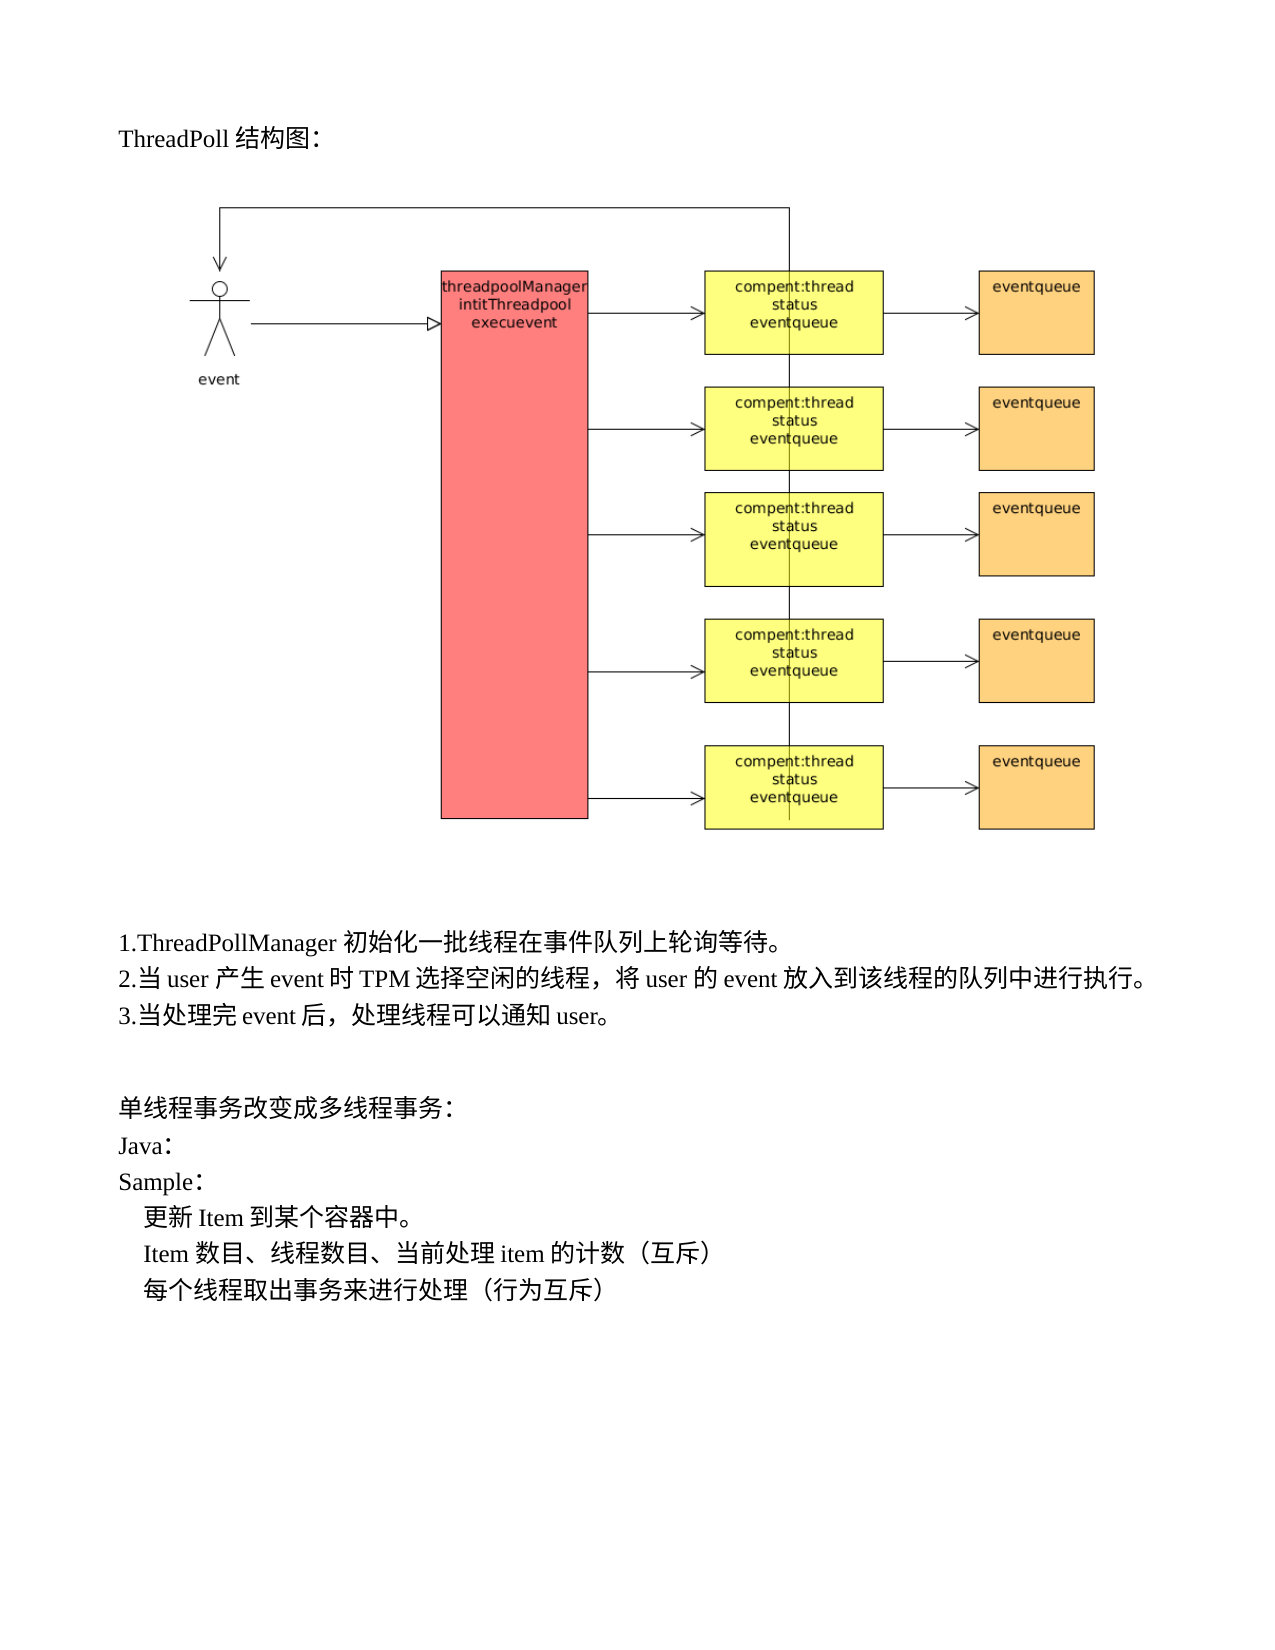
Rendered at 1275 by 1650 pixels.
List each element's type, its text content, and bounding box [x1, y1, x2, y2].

text 单线程事务改变成多线程事务： [118, 1089, 1157, 1125]
text 3.当处理完event后，处理线程可以通知user。 [118, 995, 1157, 1031]
text 每个线程取出事务来进行处理（行为互斥） [118, 1270, 1157, 1306]
text 2.当user 产生event时TPM选择空闲的线程，将user 的event 放入到该线程的队列中进行执行。 [118, 959, 1157, 995]
text 1.ThreadPollManager 初始化一批线程在事件队列上轮询等待。 [118, 923, 1157, 959]
text Item 数目、线程数目、当前处理item的计数（互斥） [118, 1234, 1157, 1270]
text ThreadPoll 结构图： [118, 118, 1157, 154]
text 更新Item到某个容器中。 [118, 1198, 1157, 1234]
text Sample： [118, 1161, 1157, 1198]
text Java： [118, 1125, 1157, 1161]
